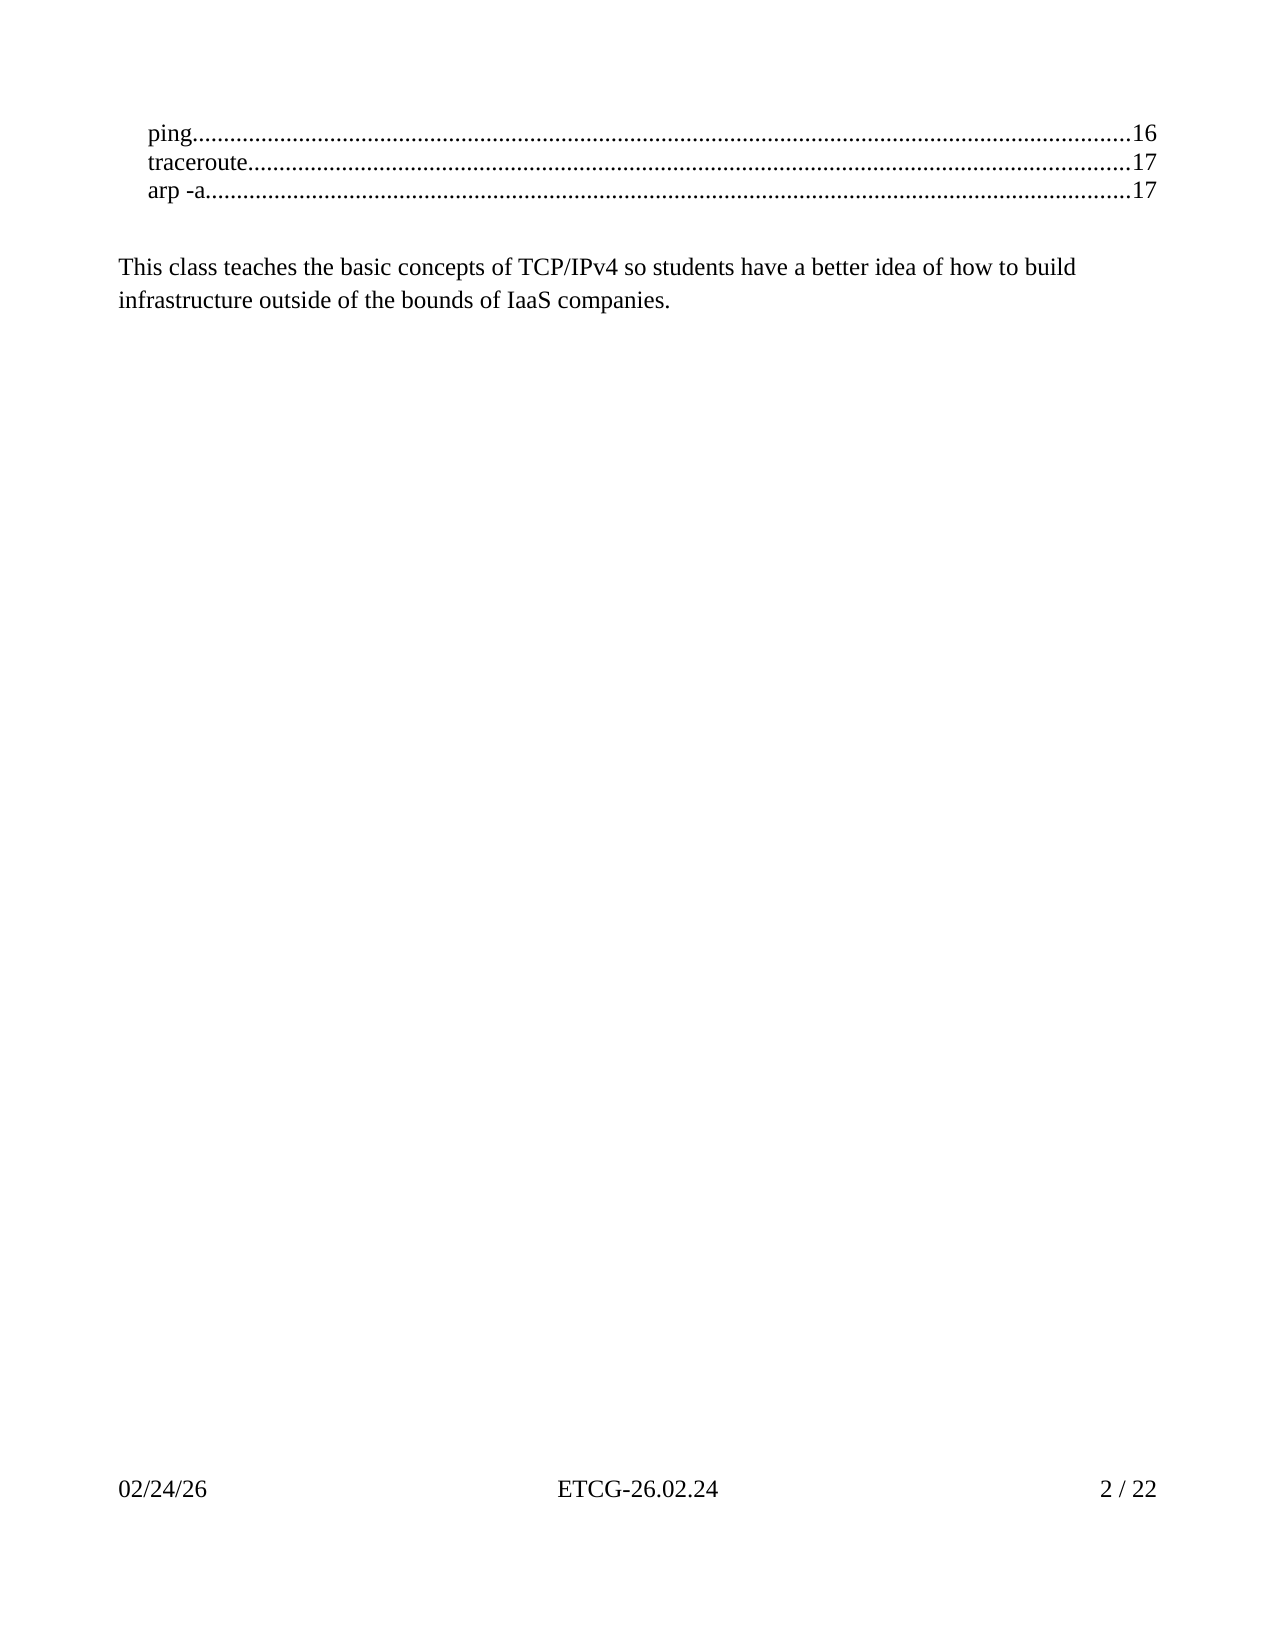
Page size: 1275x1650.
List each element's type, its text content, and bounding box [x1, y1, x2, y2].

text traceroute 17 [148, 147, 1157, 176]
text arp -a 17 [148, 176, 1157, 204]
text This class teaches the basic concepts of TCP/IPv4 so students have a better idea of how to build infrastructure outside of the bounds of IaaS companies. [118, 252, 1157, 314]
text ping 16 [148, 118, 1157, 147]
